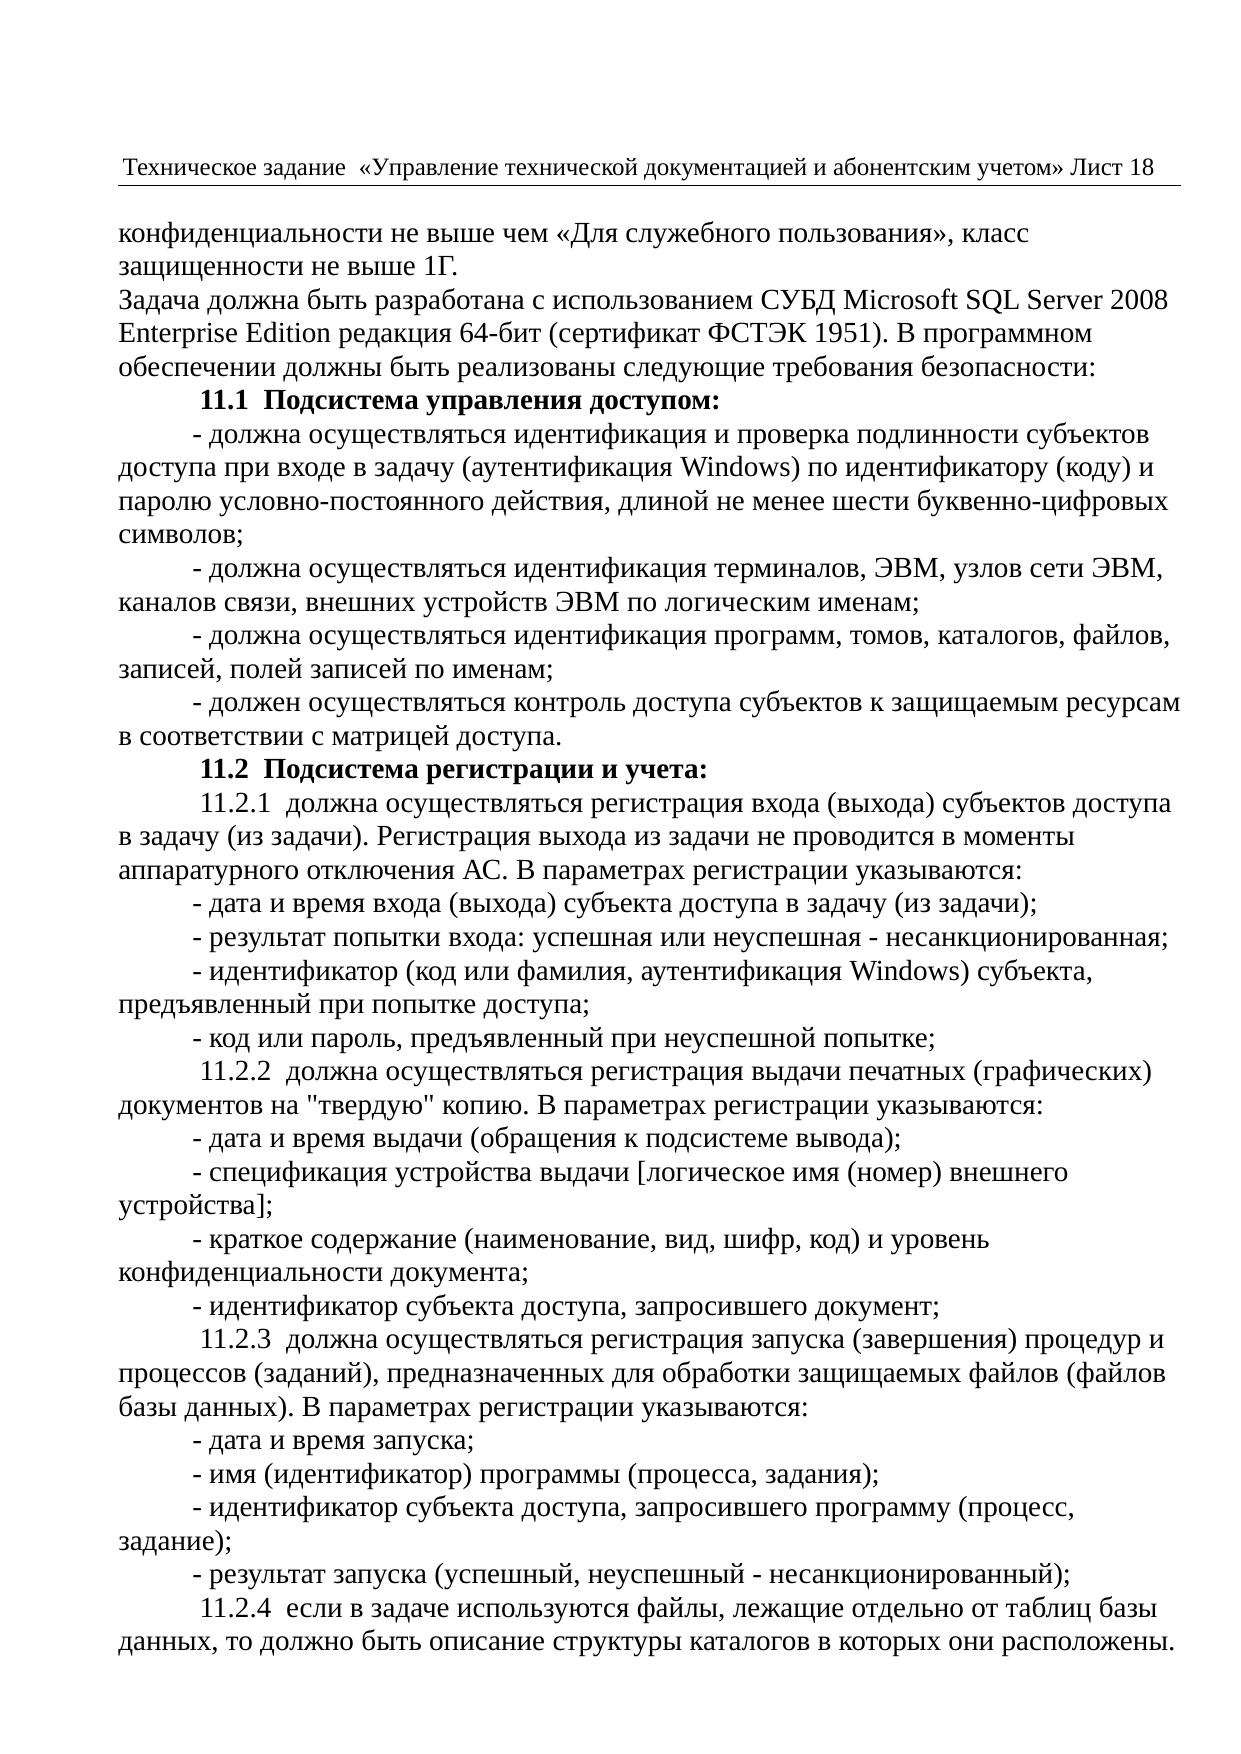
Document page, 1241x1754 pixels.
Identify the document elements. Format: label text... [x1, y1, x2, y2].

list должна осуществляться идентификация терминалов, ЭВМ, узлов сети ЭВМ, каналов связи, внешних устройств ЭВМ по логическим именам; [118, 550, 1181, 617]
list результат попытки входа: успешная или неуспешная - несанкционированная; [118, 919, 1181, 953]
list должна осуществляться идентификация программ, томов, каталогов, файлов, записей, полей записей по именам; [118, 617, 1181, 684]
list должен осуществляться контроль доступа субъектов к защищаемым ресурсам в соответствии с матрицей доступа. [118, 684, 1181, 751]
list результат запуска (успешный, неуспешный - несанкционированный); [118, 1556, 1181, 1590]
text конфиденциальности не выше чем «Для служебного пользования», класс защищенности не выше 1Г. [118, 215, 1181, 282]
list краткое содержание (наименование, вид, шифр, код) и уровень конфиденциальности документа; [118, 1221, 1181, 1288]
list дата и время входа (выхода) субъекта доступа в задачу (из задачи); [118, 886, 1181, 919]
list если в задаче используются файлы, лежащие отдельно от таблиц базы данных, то должно быть описание структуры каталогов в которых они расположены. [118, 1590, 1181, 1657]
list должна осуществляться идентификация и проверка подлинности субъектов доступа при входе в задачу (аутентификация Windows) по идентификатору (коду) и паролю условно-постоянного действия, длиной не менее шести буквенно-цифровых символов; [118, 416, 1181, 550]
list идентификатор субъекта доступа, запросившего программу (процесс, задание); [118, 1489, 1181, 1556]
list спецификация устройства выдачи [логическое имя (номер) внешнего устройства]; [118, 1154, 1181, 1221]
text Задача должна быть разработана с использованием СУБД Microsoft SQL Server 2008 Enterprise Edition редакция 64-бит (сертификат ФСТЭК 1951). В программном обеспечении должны быть реализованы следующие требования безопасности: [118, 282, 1181, 382]
list должна осуществляться регистрация входа (выхода) субъектов доступа в задачу (из задачи). Регистрация выхода из задачи не проводится в моменты аппаратурного отключения АС. В параметрах регистрации указываются: [118, 785, 1181, 886]
list идентификатор (код или фамилия, аутентификация Windows) субъекта, предъявленный при попытке доступа; [118, 953, 1181, 1020]
list имя (идентификатор) программы (процесса, задания); [118, 1456, 1181, 1489]
list Подсистема управления доступом: [118, 382, 1181, 416]
list дата и время запуска; [118, 1422, 1181, 1456]
list должна осуществляться регистрация выдачи печатных (графических) документов на "твердую" копию. В параметрах регистрации указываются: [118, 1053, 1181, 1120]
list Подсистема регистрации и учета: [118, 751, 1181, 785]
list идентификатор субъекта доступа, запросившего документ; [118, 1288, 1181, 1322]
list должна осуществляться регистрация запуска (завершения) процедур и процессов (заданий), предназначенных для обработки защищаемых файлов (файлов базы данных). В параметрах регистрации указываются: [118, 1322, 1181, 1422]
list дата и время выдачи (обращения к подсистеме вывода); [118, 1120, 1181, 1154]
list код или пароль, предъявленный при неуспешной попытке; [118, 1020, 1181, 1053]
